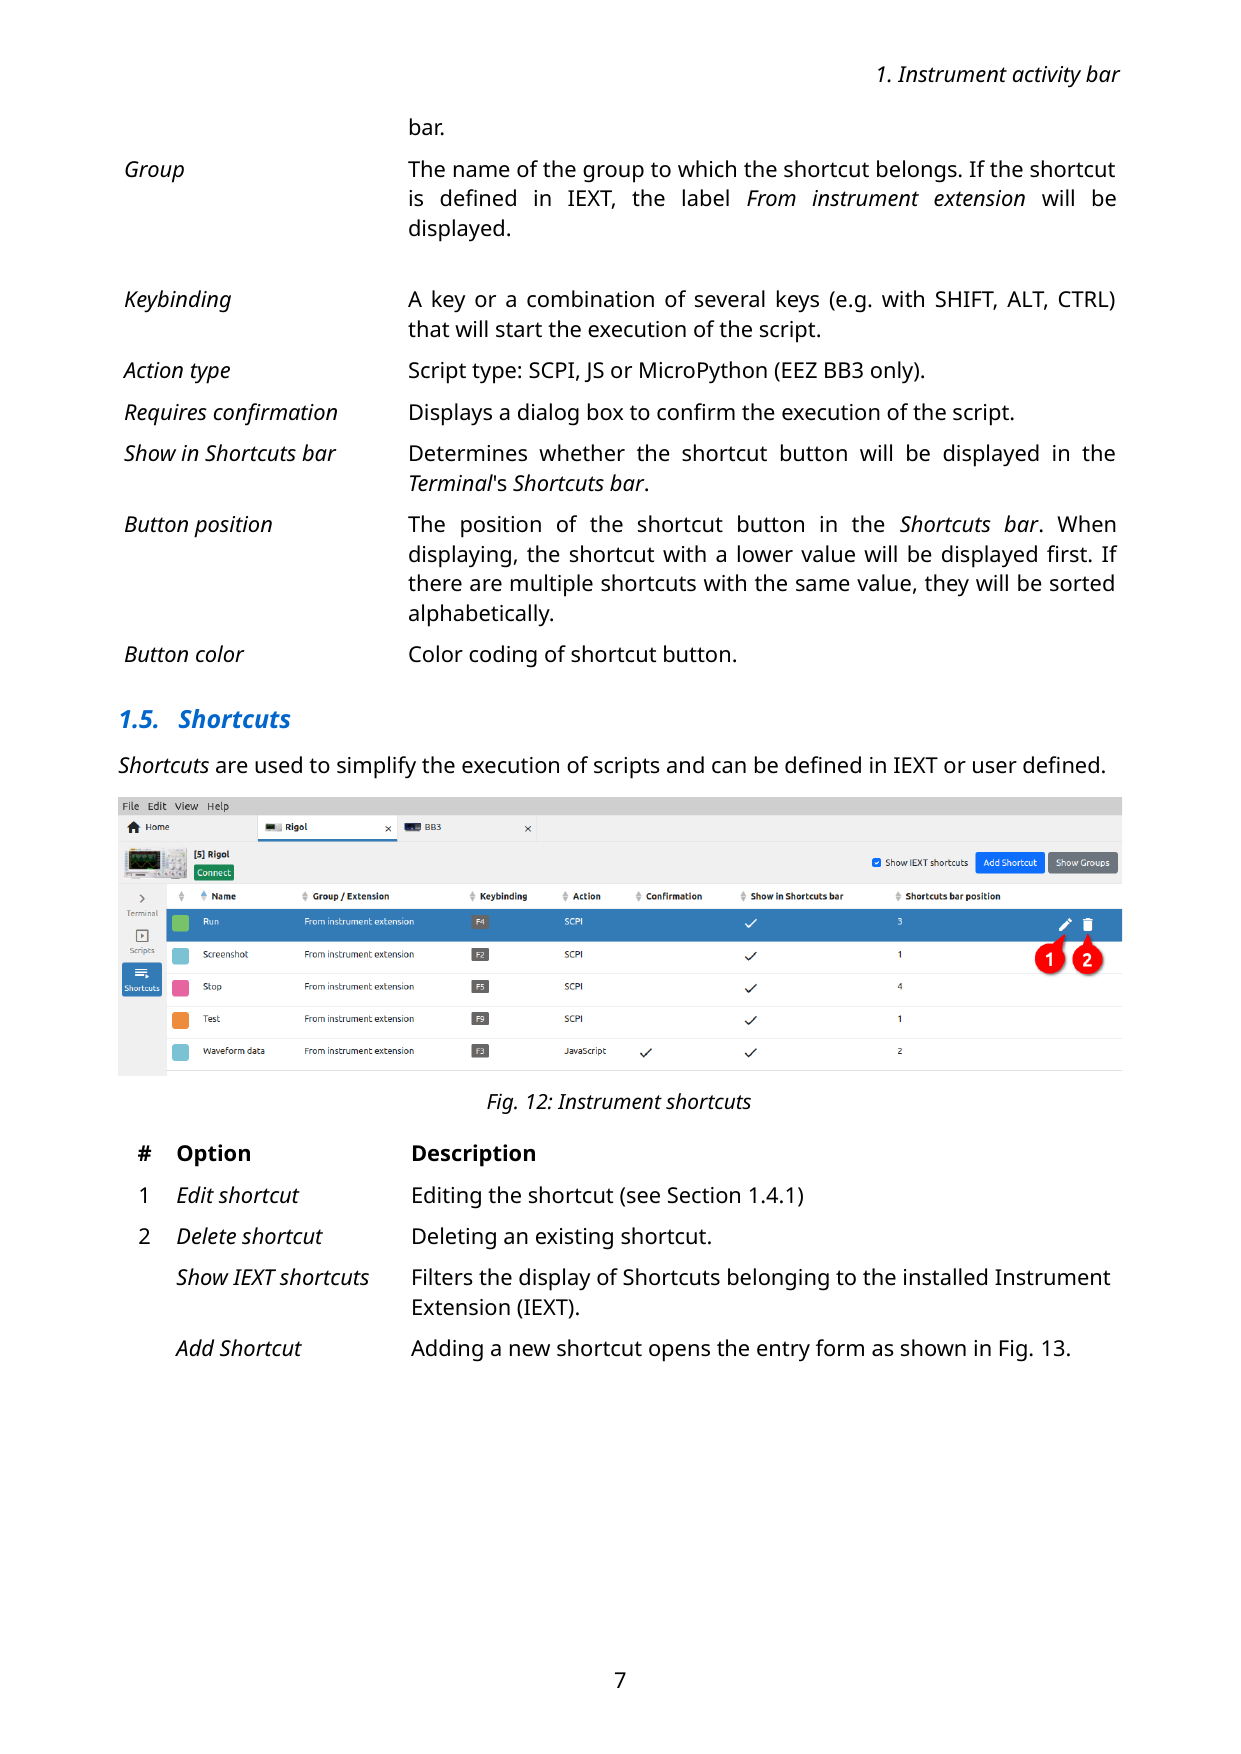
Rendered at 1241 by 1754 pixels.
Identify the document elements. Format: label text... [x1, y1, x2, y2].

table_cell Deleting an existing shortcut. [405, 1215, 1123, 1256]
table_cell [118, 107, 402, 148]
table_cell Determines whether the shortcut button will be displayed in the Terminal's Shortcuts bar. [402, 432, 1123, 503]
table_cell [118, 1328, 171, 1369]
table_cell 1 [118, 1174, 171, 1215]
subtitle Shortcuts [118, 701, 1122, 736]
table_header # [118, 1133, 171, 1174]
table_cell Button color [118, 634, 402, 675]
table_cell Adding a new shortcut opens the entry form as shown in Fig. 13. [405, 1328, 1123, 1369]
table_cell The name of the group to which the shortcut belongs. If the shortcut is defined in IEXT, the label From instrument extension will be displayed. [402, 148, 1123, 278]
table_cell Filters the display of Shortcuts belonging to the installed Instrument Extension (IEXT). [405, 1256, 1123, 1327]
table_cell Color coding of shortcut button. [402, 634, 1123, 675]
table_cell The position of the shortcut button in the Shortcuts bar. When displaying, the shortcut with a lower value will be displayed first. If there are multiple shortcuts with the same value, they will be sorted alphabetically. [402, 503, 1123, 634]
text Fig. 12: Instrument shortcuts [118, 1076, 1122, 1116]
table_cell Add Shortcut [171, 1328, 405, 1369]
table_cell bar. [402, 107, 1123, 148]
table_cell A key or a combination of several keys (e.g. with SHIFT, ALT, CTRL) that will start the execution of the script. [402, 279, 1123, 349]
table_cell [118, 1256, 171, 1327]
table_header Description [405, 1133, 1123, 1174]
text Shortcuts are used to simplify the execution of scripts and can be defined in IEXT or user defined. [118, 750, 1122, 780]
table_cell Show in Shortcuts bar [118, 432, 402, 503]
table_cell Keybinding [118, 279, 402, 349]
table_cell Editing the shortcut (see Section 1.4.1) [405, 1174, 1123, 1215]
picture [118, 797, 1123, 1076]
table_cell Delete shortcut [171, 1215, 405, 1256]
table_cell Action type [118, 350, 402, 391]
table_cell Button position [118, 503, 402, 634]
table_cell Group [118, 148, 402, 278]
table_header Option [171, 1133, 405, 1174]
table_cell Show IEXT shortcuts [171, 1256, 405, 1327]
table_cell 2 [118, 1215, 171, 1256]
table_cell Script type: SCPI, JS or MicroPython (EEZ BB3 only). [402, 350, 1123, 391]
table_cell Edit shortcut [171, 1174, 405, 1215]
table_cell Displays a dialog box to confirm the execution of the script. [402, 391, 1123, 432]
table_cell Requires confirmation [118, 391, 402, 432]
